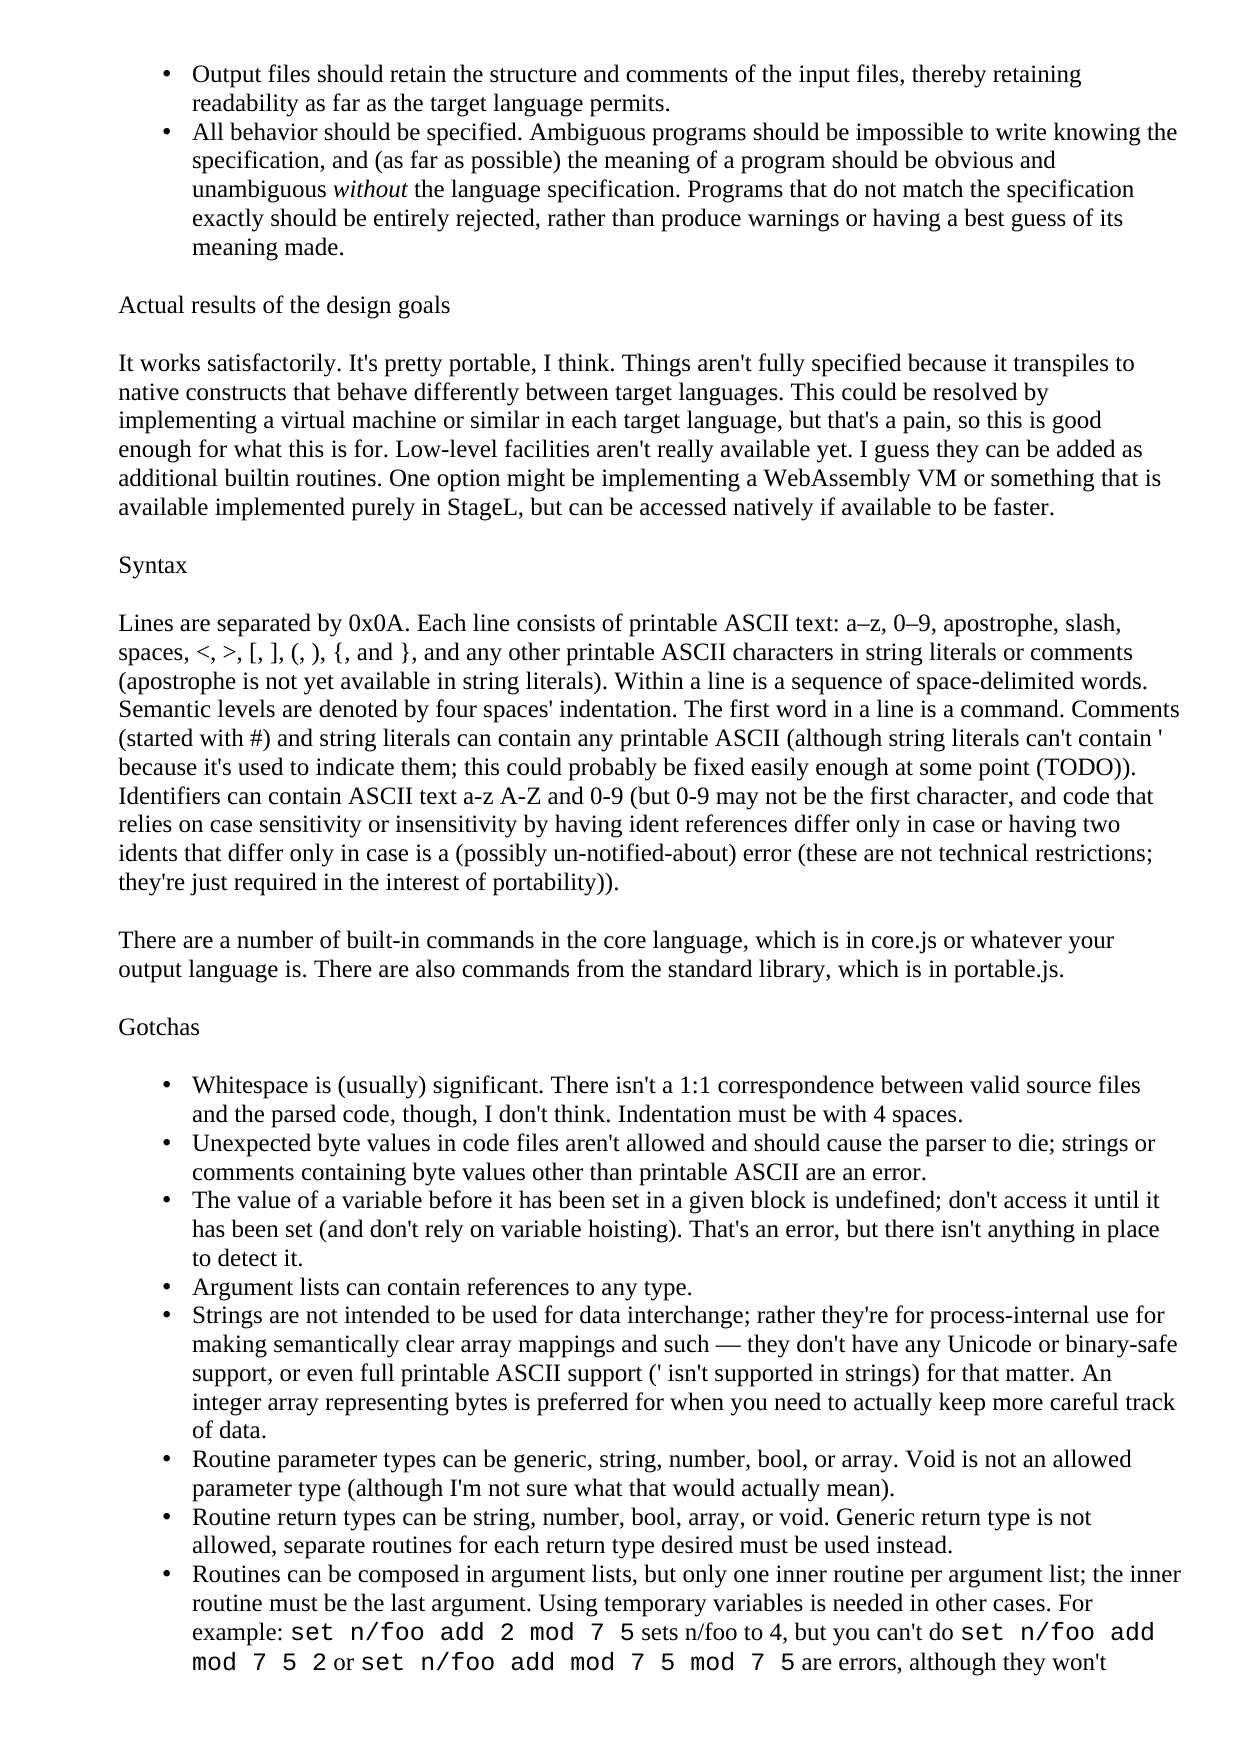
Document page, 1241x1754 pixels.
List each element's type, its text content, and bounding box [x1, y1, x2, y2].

list Routine return types can be string, number, bool, array, or void. Generic return type is not allowed, separate routines for each return type desired must be used instead. [162, 1502, 1181, 1559]
list Routine parameter types can be generic, string, number, bool, or array. Void is not an allowed parameter type (although I'm not sure what that would actually mean). [162, 1444, 1181, 1502]
list Unexpected byte values in code files aren't allowed and should cause the parser to die; strings or comments containing byte values other than printable ASCII are an error. [162, 1128, 1181, 1185]
text Gotchas [118, 1012, 1181, 1041]
text Lines are separated by 0x0A. Each line consists of printable ASCII text: a–z, 0–9, apostrophe, slash, spaces, <, >, [, ], (, ), {, and }, and any other printable ASCII characters in string literals or comments (apostrophe is not yet available in string literals). Within a line is a sequence of space-delimited words. Semantic levels are denoted by four spaces' indentation. The first word in a line is a command. Comments (started with #) and string literals can contain any printable ASCII (although string literals can't contain ' because it's used to indicate them; this could probably be fixed easily enough at some point (TODO)). Identifiers can contain ASCII text a-z A-Z and 0-9 (but 0-9 may not be the first character, and code that relies on case sensitivity or insensitivity by having ident references differ only in case or having two idents that differ only in case is a (possibly un-notified-about) error (these are not technical restrictions; they're just required in the interest of portability)). [118, 608, 1181, 896]
text There are a number of built-in commands in the core language, which is in core.js or whatever your output language is. There are also commands from the standard library, which is in portable.js. [118, 925, 1181, 983]
text Actual results of the design goals [118, 290, 1181, 318]
list Output files should retain the structure and comments of the input files, thereby retaining readability as far as the target language permits. [162, 59, 1181, 117]
list The value of a variable before it has been set in a given block is undefined; don't access it until it has been set (and don't rely on variable hoisting). That's an error, but there isn't anything in place to detect it. [162, 1185, 1181, 1272]
text Syntax [118, 550, 1181, 579]
list All behavior should be specified. Ambiguous programs should be impossible to write knowing the specification, and (as far as possible) the meaning of a program should be obvious and unambiguous without the language specification. Programs that do not match the specification exactly should be entirely rejected, rather than produce warnings or having a best guess of its meaning made. [162, 117, 1181, 260]
list Routines can be composed in argument lists, but only one inner routine per argument list; the inner routine must be the last argument. Using temporary variables is needed in other cases. For example: set n/foo add 2 mod 7 5 sets n/foo to 4, but you can't do set n/foo add mod 7 5 2 or set n/foo add mod 7 5 mod 7 5 are errors, although they won't [162, 1559, 1181, 1678]
text It works satisfactorily. It's pretty portable, I think. Things aren't fully specified because it transpiles to native constructs that behave differently between target languages. This could be resolved by implementing a virtual machine or similar in each target language, but that's a pain, so this is good enough for what this is for. Low-level facilities aren't really available yet. I guess they can be added as additional builtin routines. One option might be implementing a WebAssembly VM or something that is available implemented purely in StageL, but can be accessed natively if available to be faster. [118, 348, 1181, 521]
list Argument lists can contain references to any type. [162, 1272, 1181, 1300]
list Whitespace is (usually) significant. There isn't a 1:1 correspondence between valid source files and the parsed code, though, I don't think. Indentation must be with 4 spaces. [162, 1070, 1181, 1128]
list Strings are not intended to be used for data interchange; rather they're for process-internal use for making semantically clear array mappings and such — they don't have any Unicode or binary-safe support, or even full printable ASCII support (' isn't supported in strings) for that matter. An integer array representing bytes is preferred for when you need to actually keep more careful track of data. [162, 1300, 1181, 1444]
